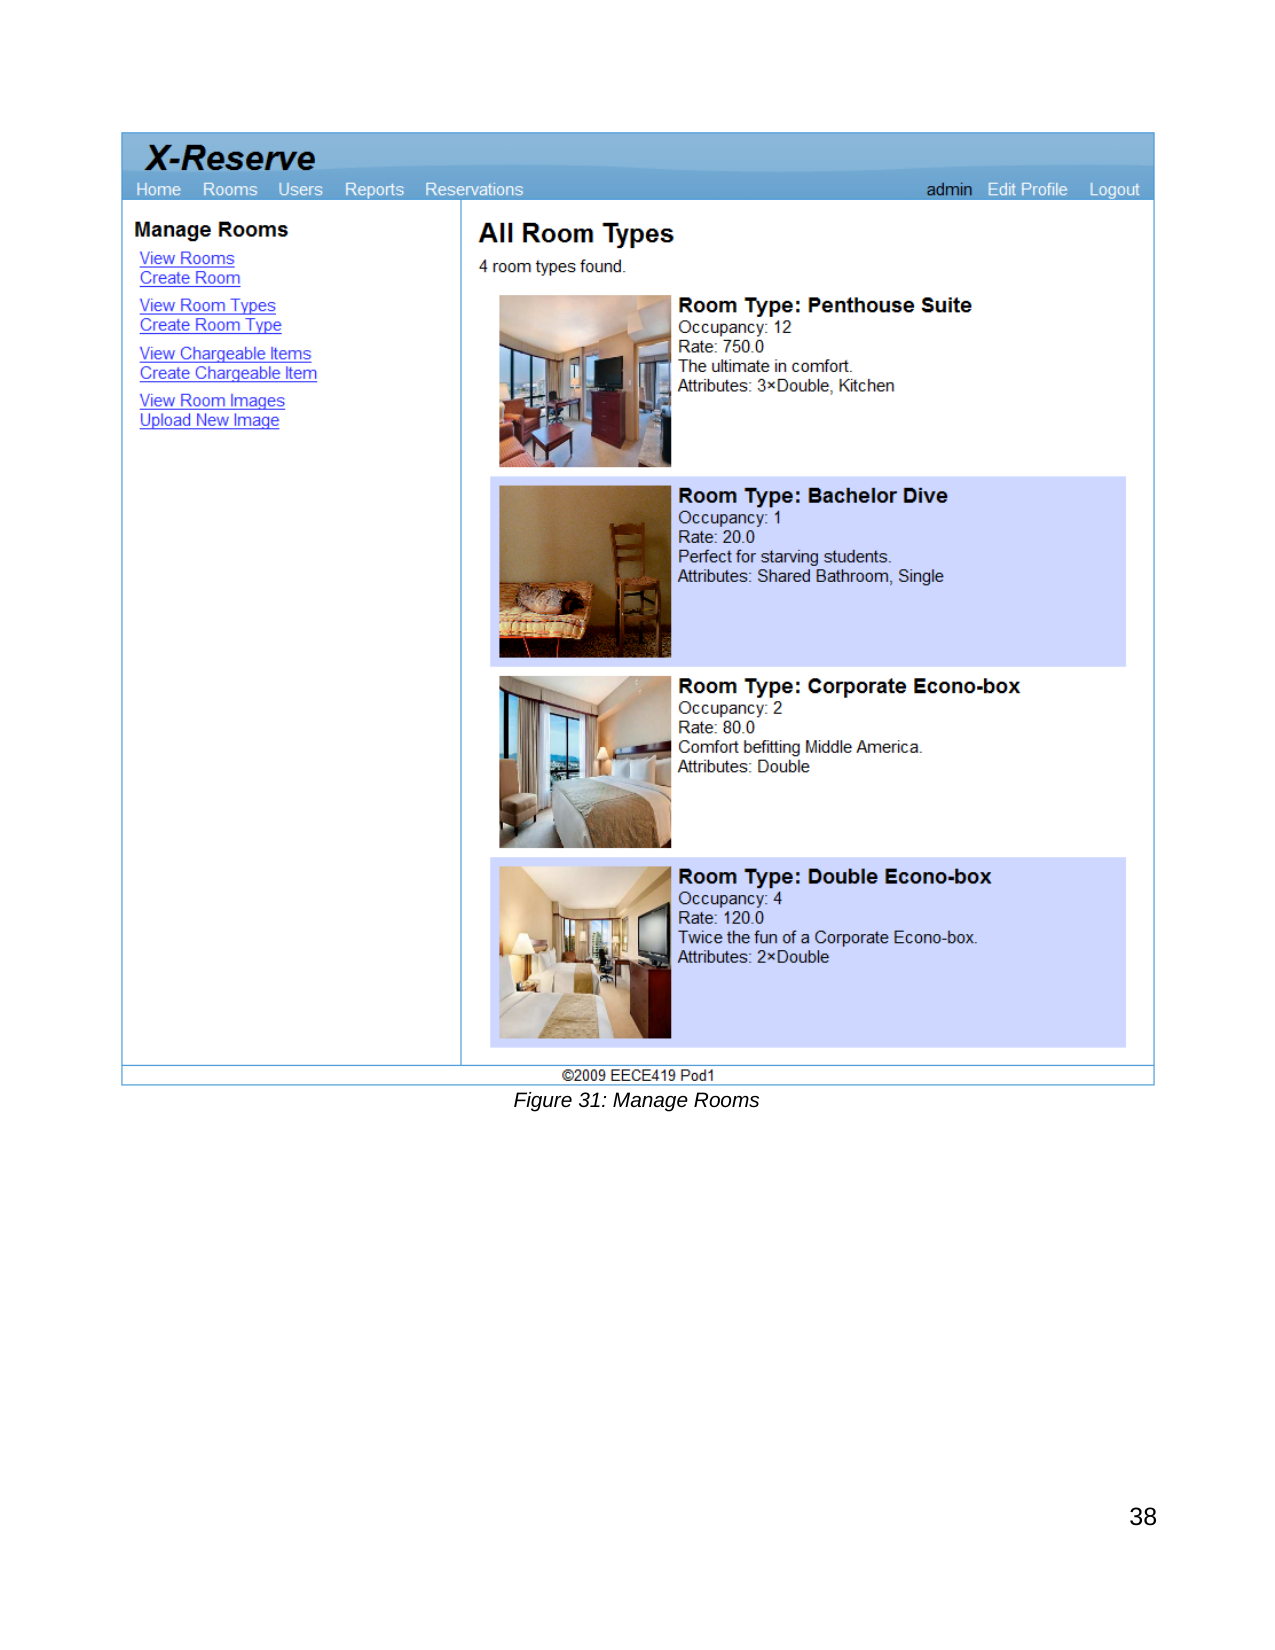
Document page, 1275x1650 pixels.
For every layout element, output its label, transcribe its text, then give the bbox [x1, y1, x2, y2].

picture [118, 130, 1157, 1089]
text Figure 31: Manage Rooms [118, 1089, 1157, 1112]
